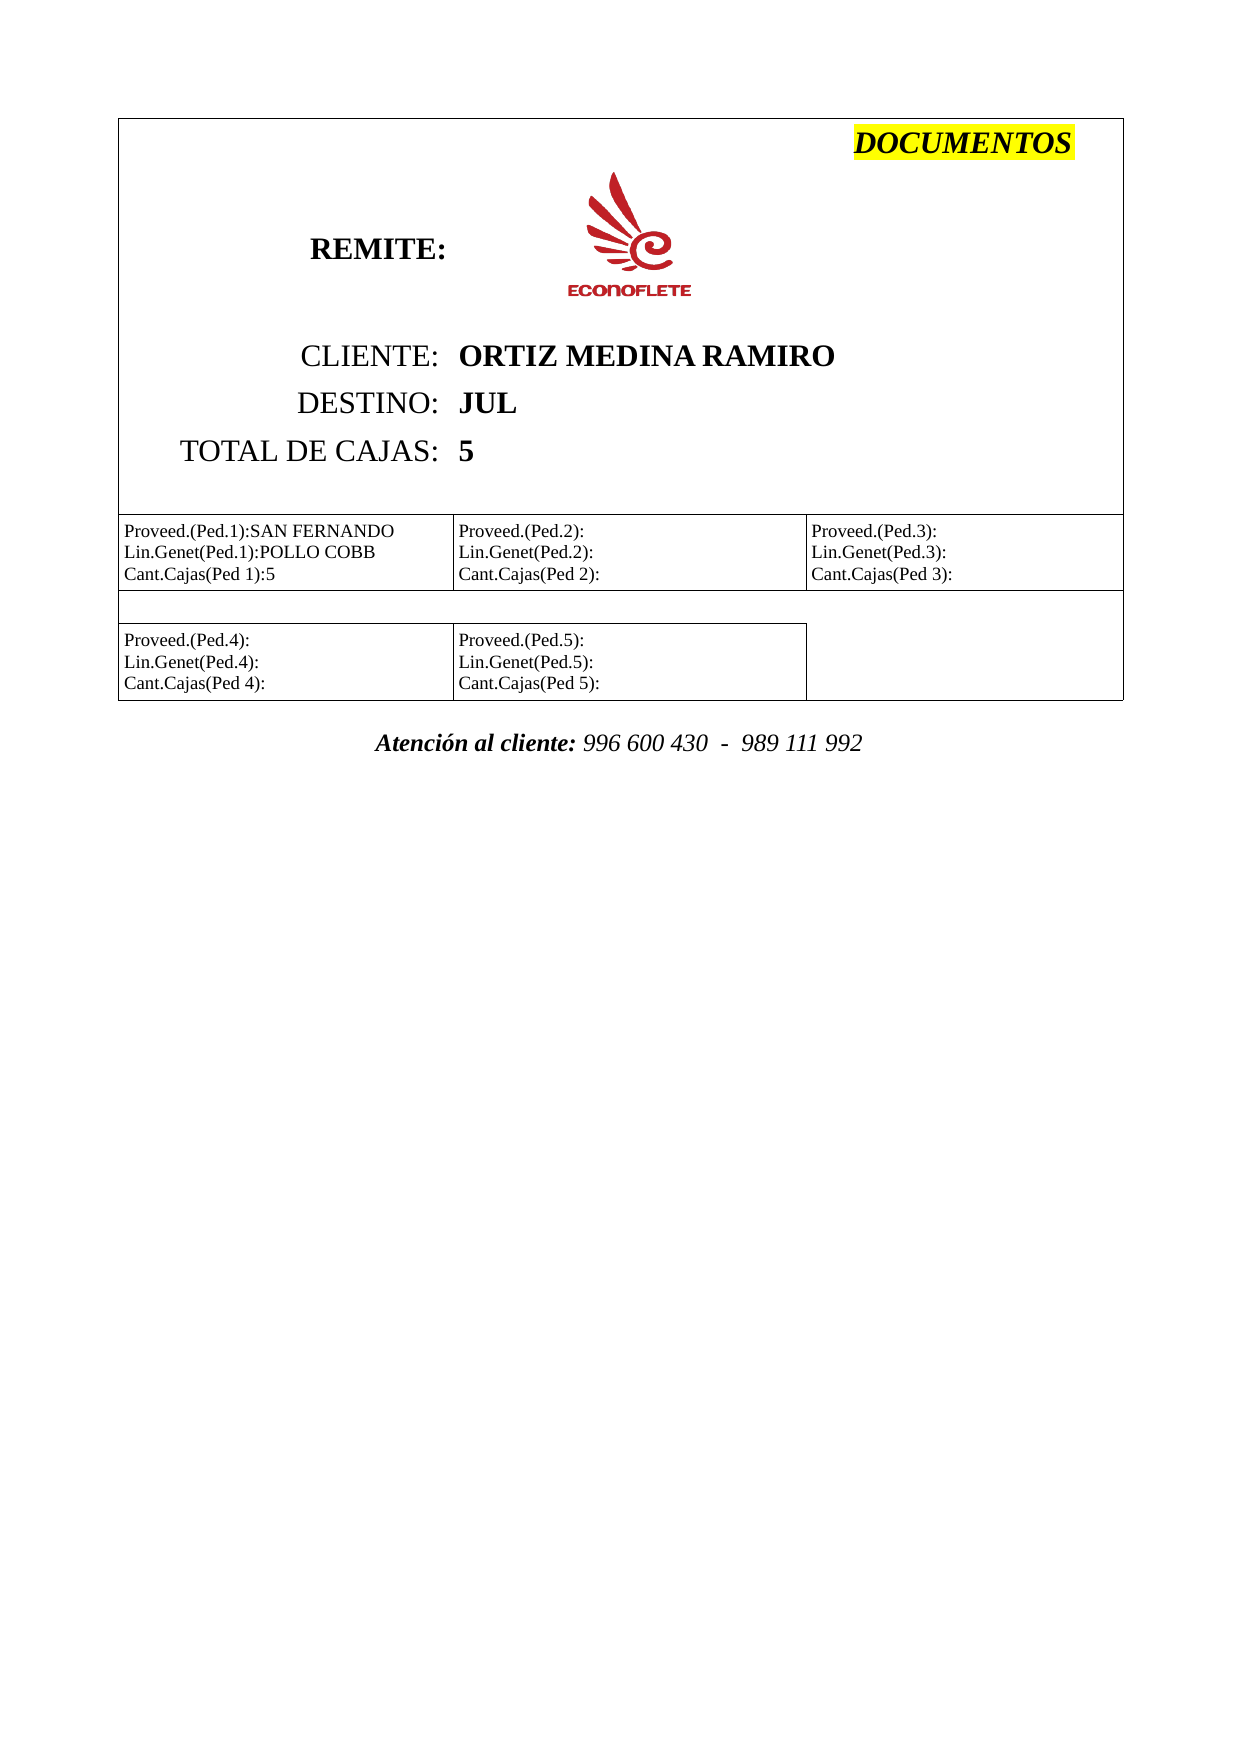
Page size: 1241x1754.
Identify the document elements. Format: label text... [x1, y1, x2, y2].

table_cell [453, 166, 806, 332]
table_header DOCUMENTOS [806, 119, 1123, 166]
table_cell JUL [453, 379, 806, 426]
picture [552, 171, 707, 297]
table_cell Proveed.(Ped.4): Lin.Genet(Ped.4): Cant.Cajas(Ped 4): [119, 624, 453, 699]
table_cell 5 [453, 426, 1123, 474]
table_cell DESTINO: [119, 379, 453, 426]
table_cell [806, 591, 1123, 623]
table_cell [119, 591, 453, 623]
table_cell Proveed.(Ped.5): Lin.Genet(Ped.5): Cant.Cajas(Ped 5): [454, 624, 806, 699]
table_cell Proveed.(Ped.2): Lin.Genet(Ped.2): Cant.Cajas(Ped 2): [454, 515, 806, 590]
table_cell CLIENTE: [119, 332, 453, 379]
table_cell TOTAL DE CAJAS: [119, 426, 453, 474]
table_cell [806, 379, 1123, 426]
table_cell [453, 474, 806, 514]
table_cell [119, 474, 453, 514]
table_header [453, 119, 806, 166]
table_cell Proveed.(Ped.3): Lin.Genet(Ped.3): Cant.Cajas(Ped 3): [807, 515, 1123, 590]
table_cell [807, 623, 1123, 699]
table_cell [806, 166, 1123, 332]
table_cell REMITE: [119, 166, 453, 332]
text Atención al cliente: 996 600 430 - 989 111 992 [118, 728, 1122, 757]
table_cell [806, 474, 1123, 514]
table_header [119, 119, 453, 166]
table_cell ORTIZ MEDINA RAMIRO [453, 332, 1123, 379]
table_cell [453, 591, 806, 623]
table_cell Proveed.(Ped.1):SAN FERNANDO Lin.Genet(Ped.1):POLLO COBB Cant.Cajas(Ped 1):5 [119, 515, 453, 590]
